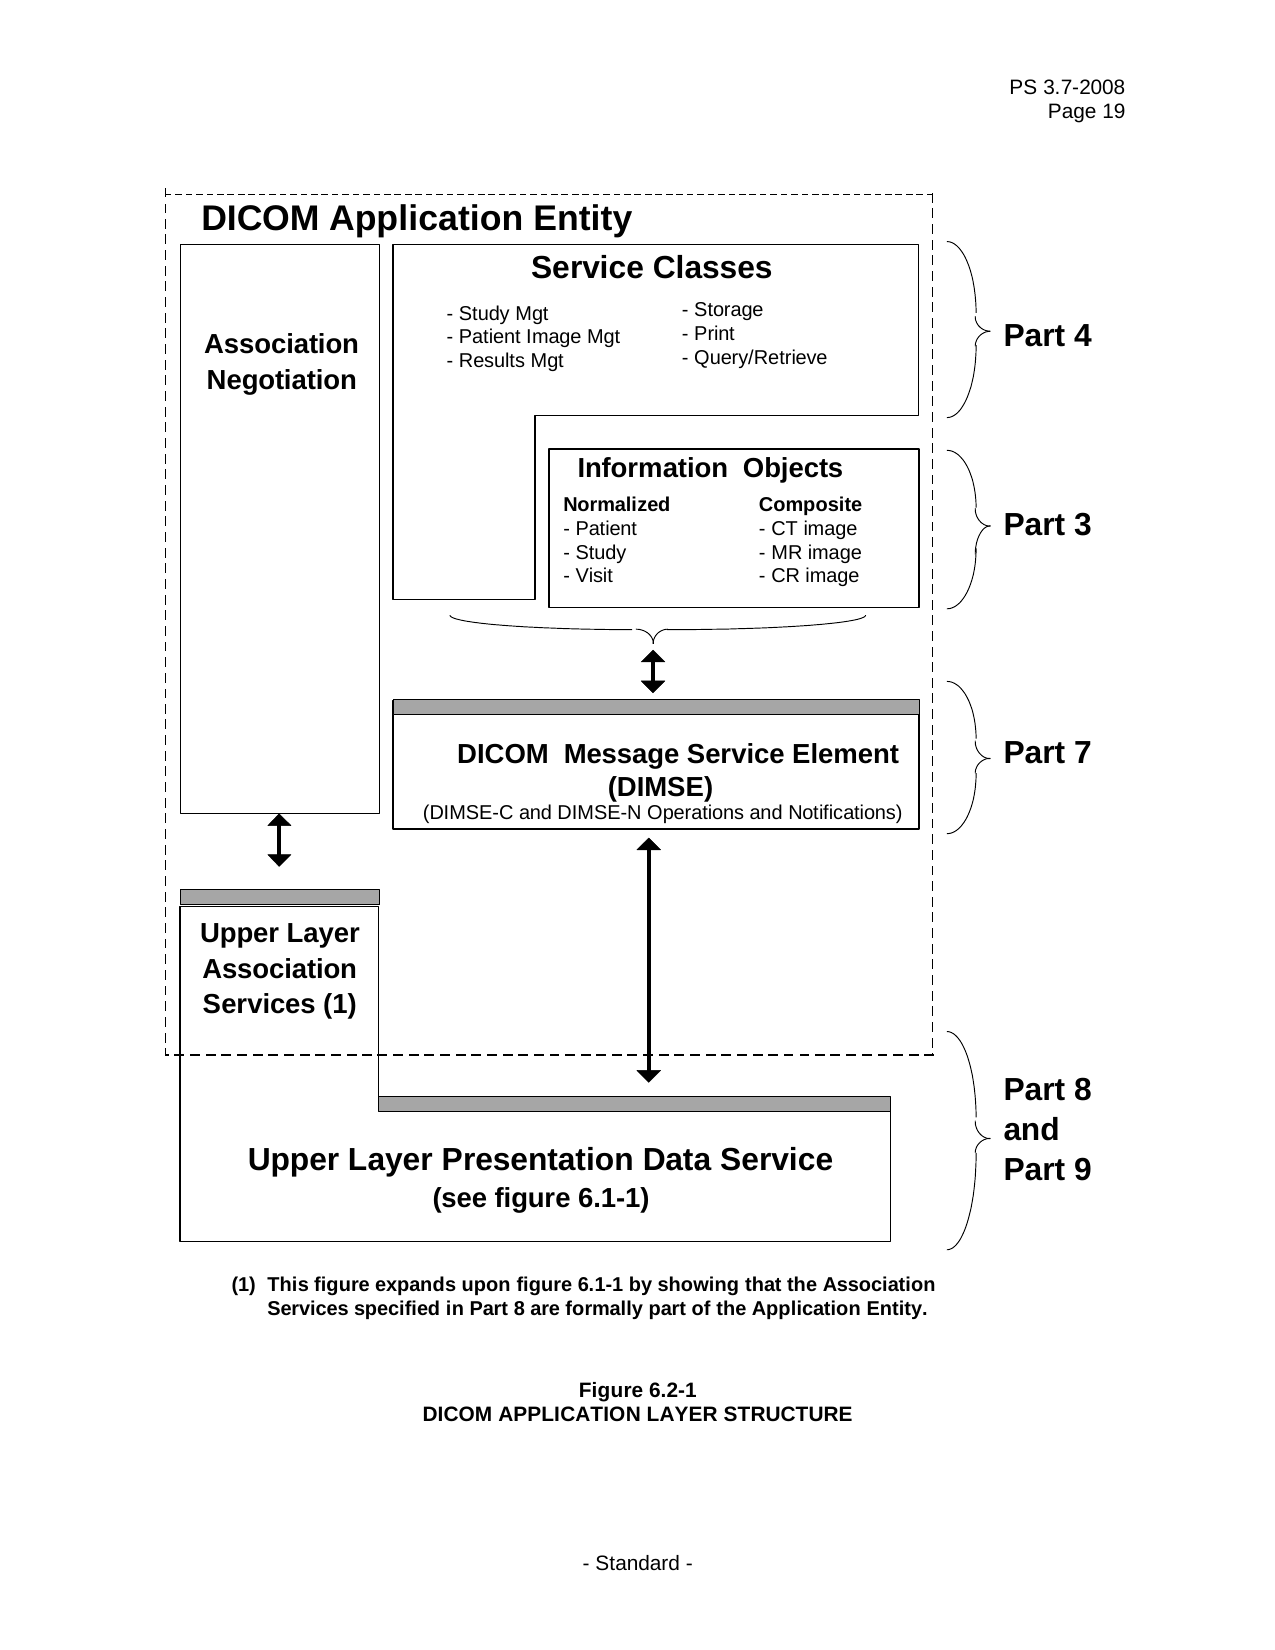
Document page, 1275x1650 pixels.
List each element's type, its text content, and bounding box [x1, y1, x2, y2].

title Figure 6.2-1 DICOM APPLICATION LAYER STRUCTURE [150, 1378, 1125, 1426]
